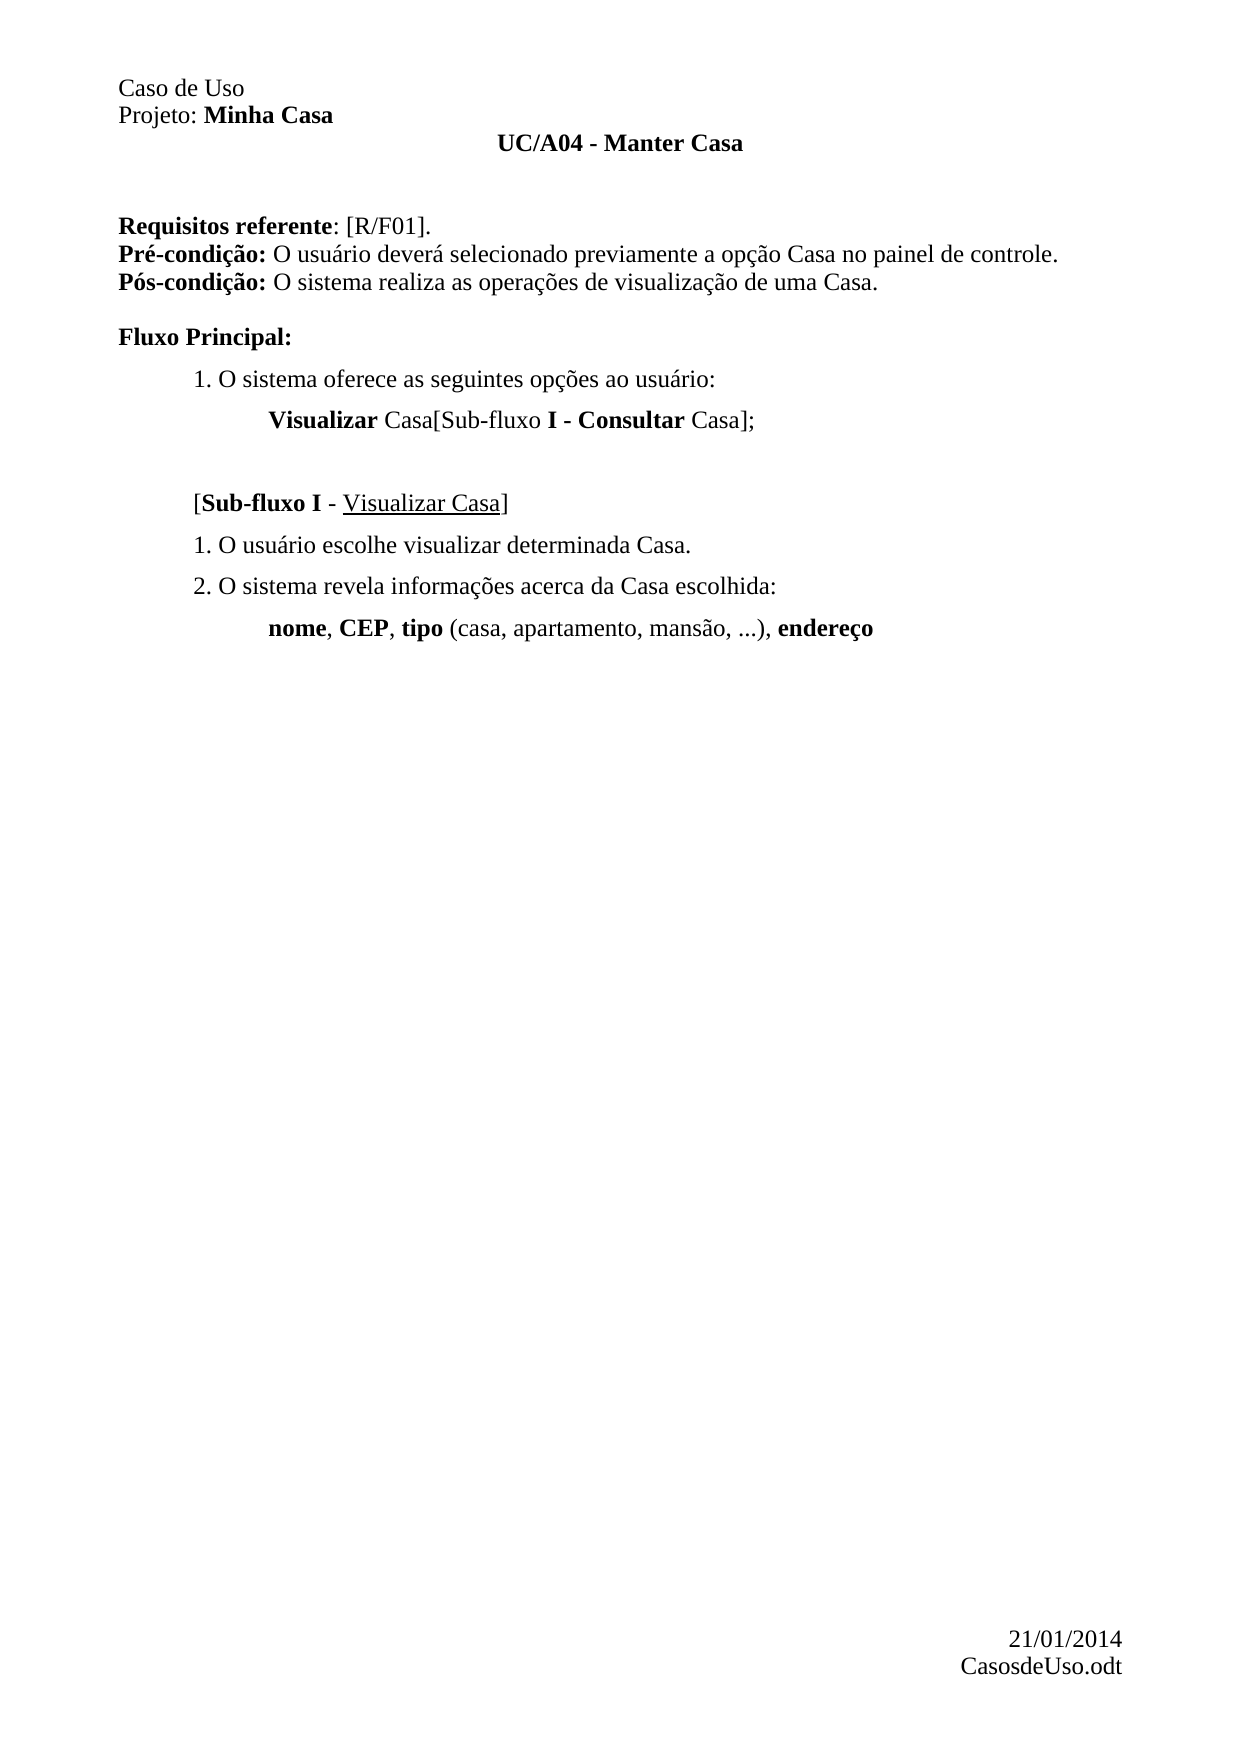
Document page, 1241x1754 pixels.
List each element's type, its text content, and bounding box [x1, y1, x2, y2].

text Requisitos referente: [R/F01]. [118, 212, 1122, 240]
text 1. O usuário escolhe visualizar determinada Casa. [118, 531, 1122, 559]
text Fluxo Principal: [118, 323, 1122, 351]
text Pós-condição: O sistema realiza as operações de visualização de uma Casa. [118, 268, 1122, 295]
text nome, CEP, tipo (casa, apartamento, mansão, ...), endereço [118, 614, 1122, 642]
text UC/A04 - Manter Casa [118, 129, 1122, 157]
text [Sub-fluxo I - Visualizar Casa] [193, 489, 1122, 517]
text 1. O sistema oferece as seguintes opções ao usuário: [118, 365, 1122, 392]
text 2. O sistema revela informações acerca da Casa escolhida: [118, 572, 1122, 600]
text Visualizar Casa[Sub-fluxo I - Consultar Casa]; [118, 406, 1122, 434]
text Pré-condição: O usuário deverá selecionado previamente a opção Casa no painel de controle. [118, 240, 1122, 268]
